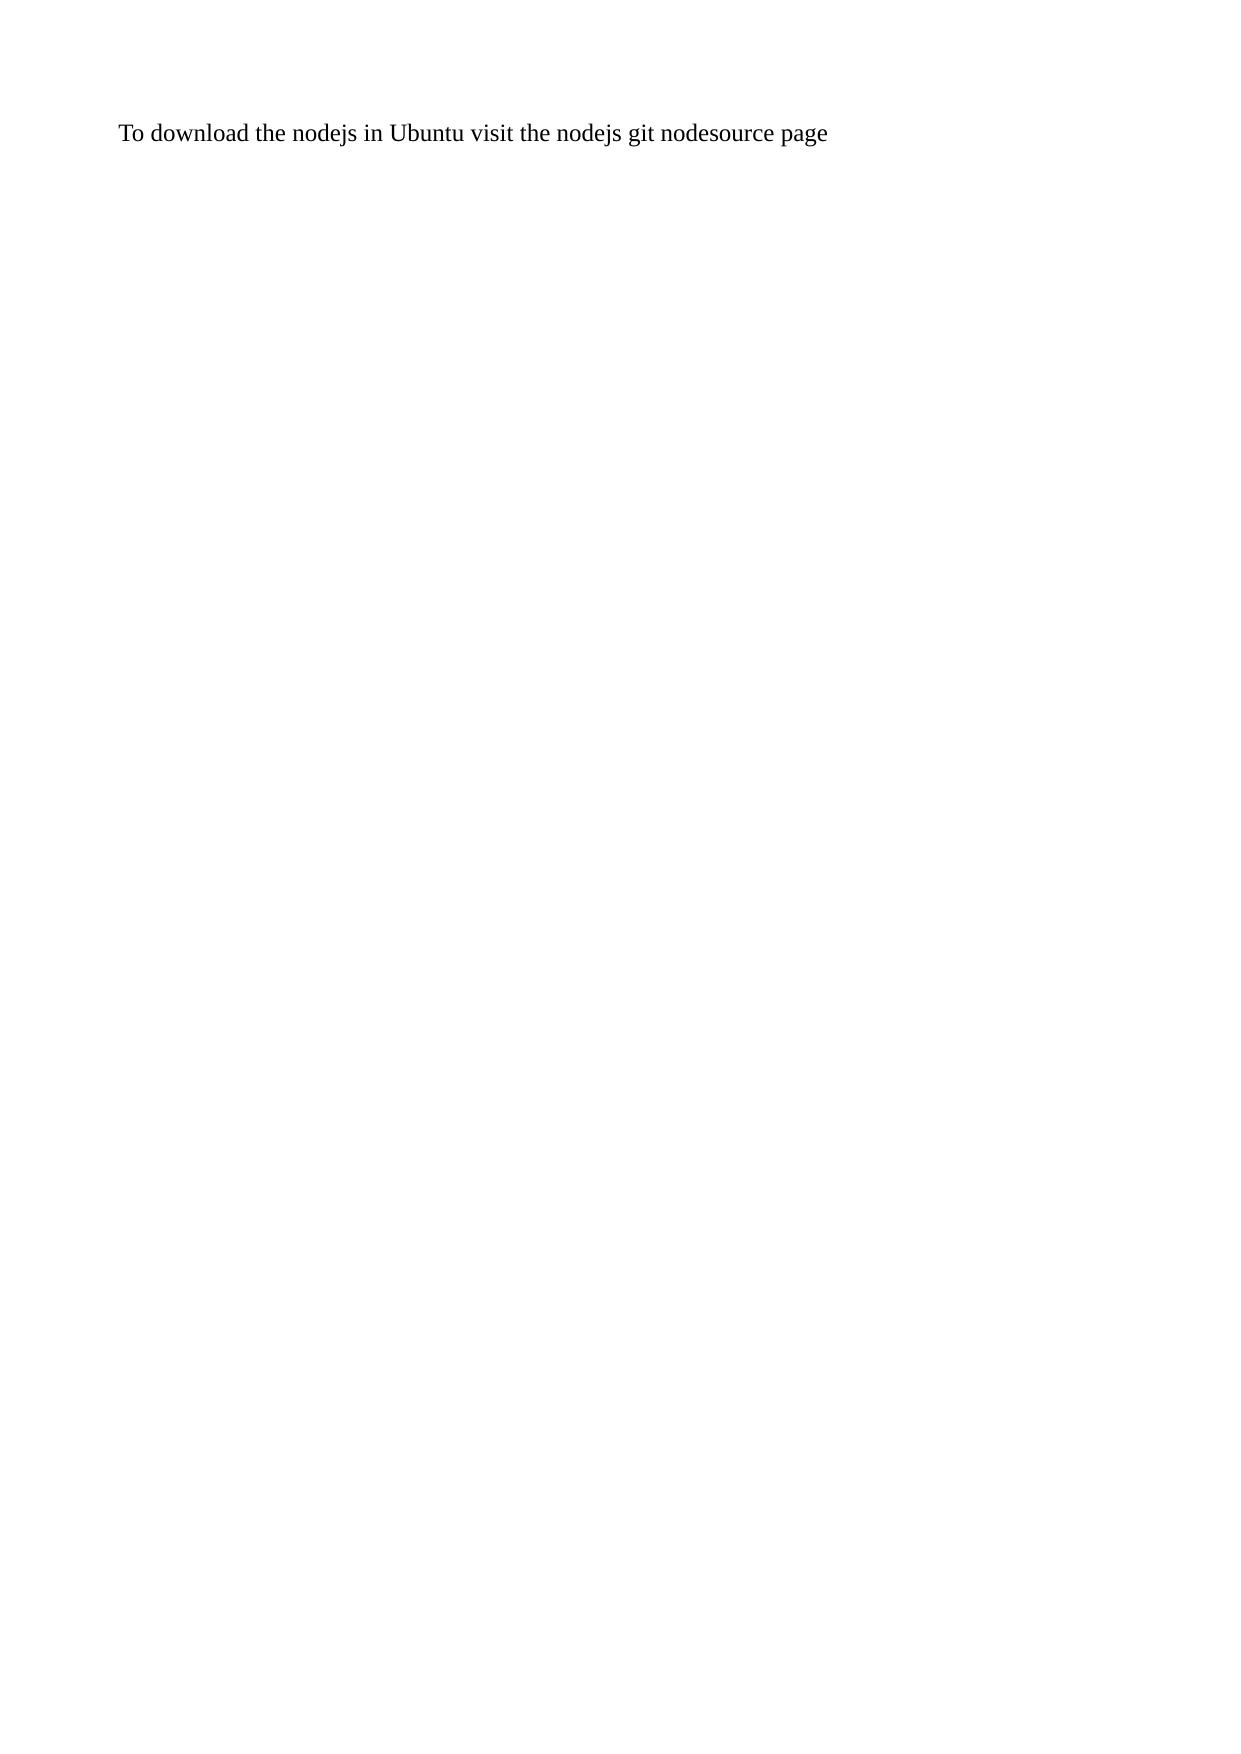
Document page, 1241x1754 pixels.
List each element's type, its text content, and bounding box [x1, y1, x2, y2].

text To download the nodejs in Ubuntu visit the nodejs git nodesource page [118, 118, 1122, 147]
